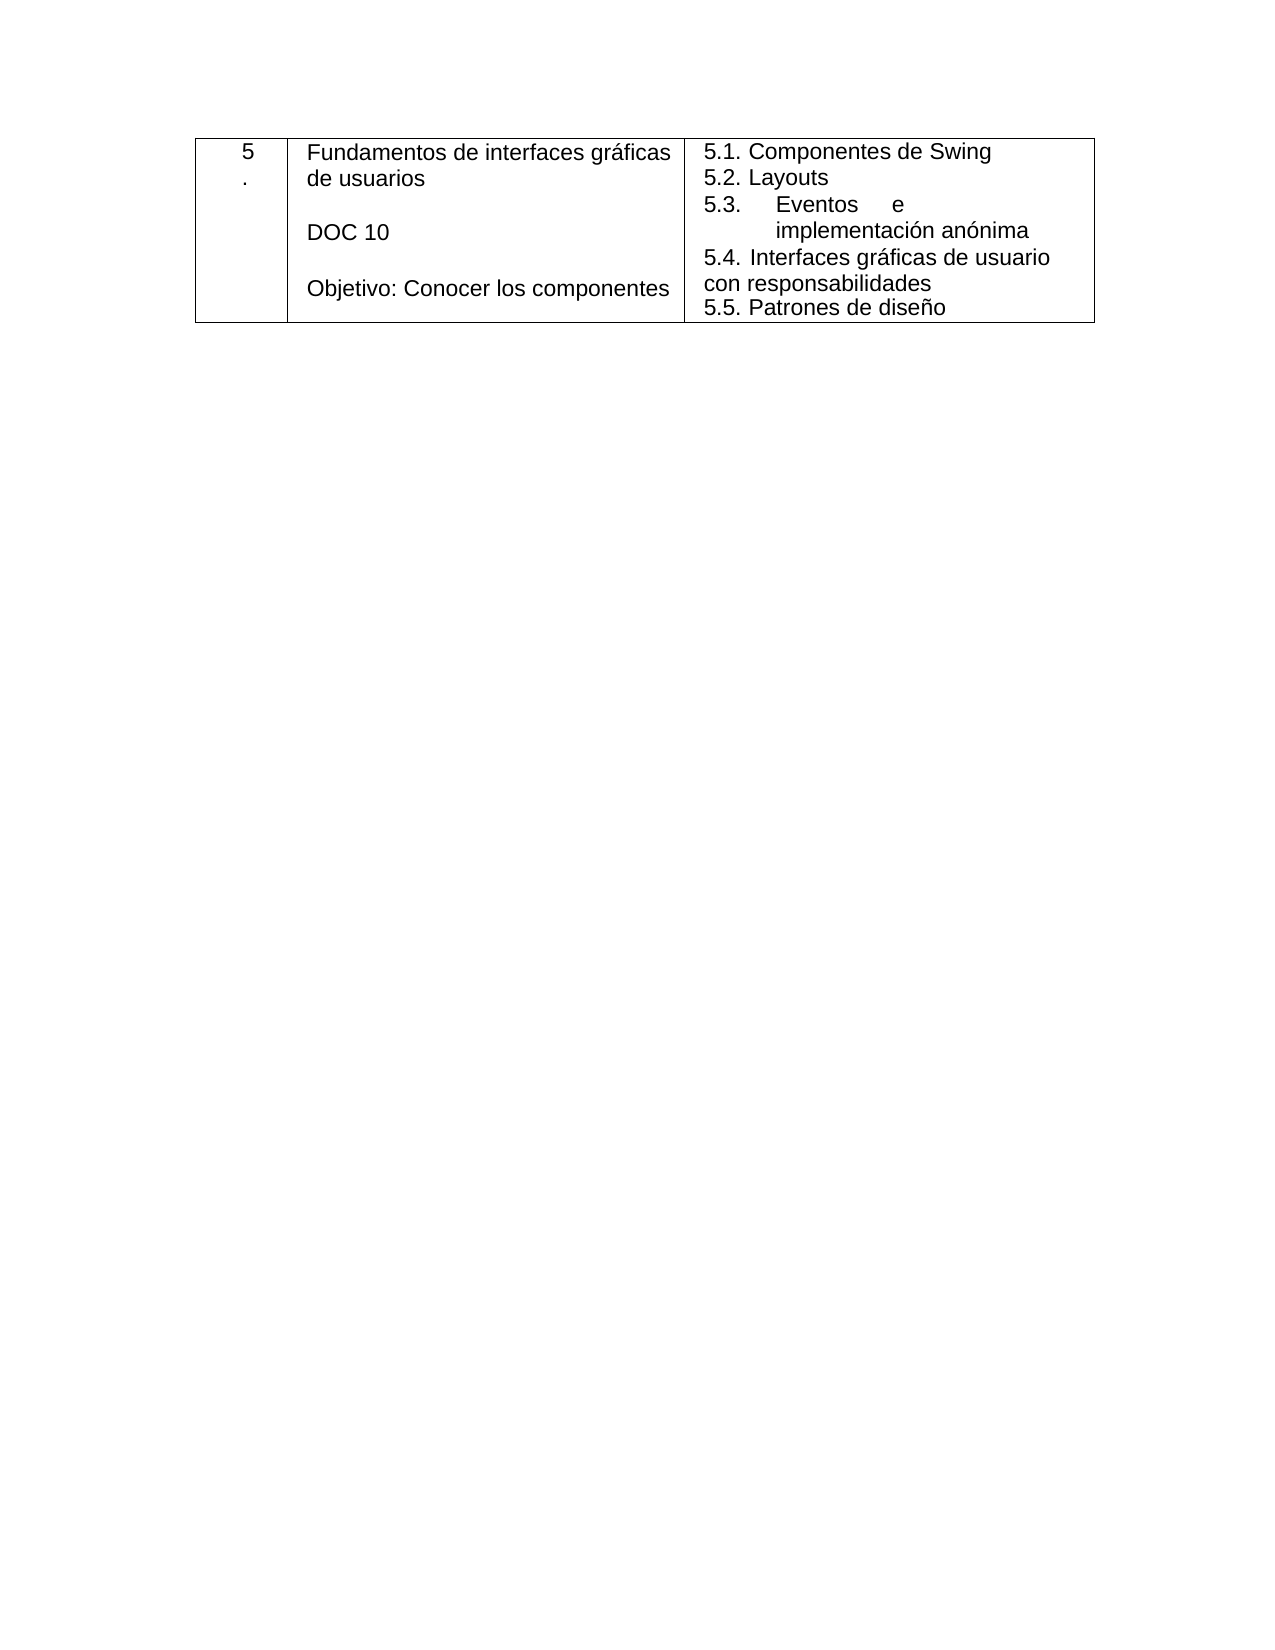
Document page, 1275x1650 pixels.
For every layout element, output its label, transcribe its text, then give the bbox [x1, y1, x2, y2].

table_cell Componentes de Swing Layouts Eventos e implementación anónima Interfaces gráficas de usuario con responsabilidades Patrones de diseño [685, 139, 1094, 322]
table_cell Fundamentos de interfaces gráficas de usuarios DOC 10 Objetivo: Conocer los componentes [288, 139, 684, 322]
table_cell 5. [196, 139, 287, 322]
